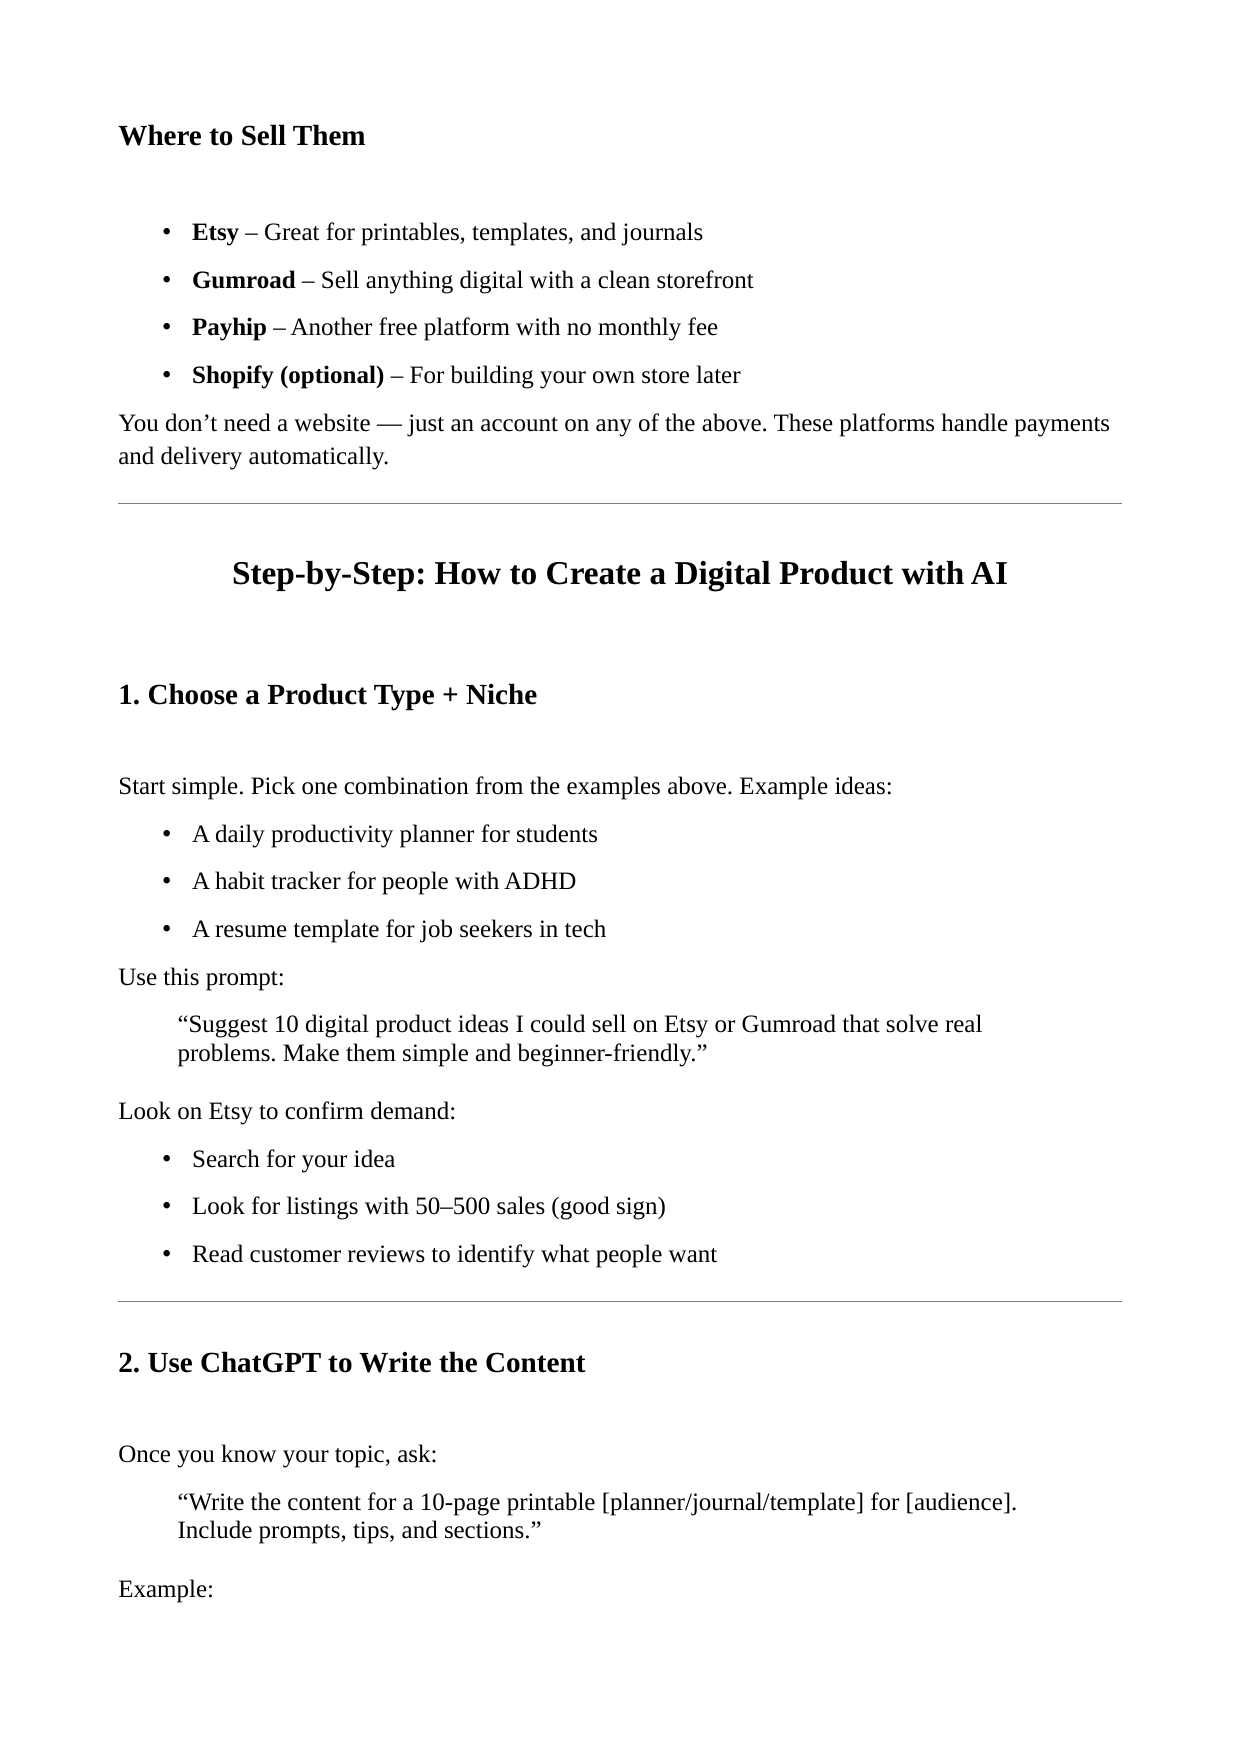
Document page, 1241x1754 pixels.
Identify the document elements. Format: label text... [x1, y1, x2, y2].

text Once you know your topic, ask: [118, 1439, 1122, 1468]
list Look for listings with 50–500 sales (good sign) [162, 1191, 1122, 1220]
list A daily productivity planner for students [162, 819, 1122, 847]
list Gumroad – Sell anything digital with a clean storefront [162, 265, 1122, 294]
text “Write the content for a 10-page printable [planner/journal/template] for [audience]. Include prompts, tips, and sections.” [177, 1487, 1063, 1544]
list Etsy – Great for printables, templates, and journals [162, 217, 1122, 246]
list A resume template for job seekers in tech [162, 914, 1122, 943]
text Look on Etsy to confirm demand: [118, 1096, 1122, 1125]
list Read customer reviews to identify what people want [162, 1239, 1122, 1268]
text “Suggest 10 digital product ideas I could sell on Etsy or Gumroad that solve real problems. Make them simple and beginner-friendly.” [177, 1009, 1063, 1067]
subtitle 1. Choose a Product Type + Niche [118, 677, 1122, 711]
list Payhip – Another free platform with no monthly fee [162, 312, 1122, 341]
subtitle 2. Use ChatGPT to Write the Content [118, 1345, 1122, 1379]
subtitle Step-by-Step: How to Create a Digital Product with AI [118, 553, 1122, 592]
text Start simple. Pick one combination from the examples above. Example ideas: [118, 771, 1122, 800]
list A habit tracker for people with ADHD [162, 866, 1122, 895]
text You don’t need a website — just an account on any of the above. These platforms handle payments and delivery automatically. [118, 408, 1122, 469]
text Use this prompt: [118, 962, 1122, 990]
text Example: [118, 1574, 1122, 1602]
subtitle Where to Sell Them [118, 118, 1122, 152]
list Search for your idea [162, 1144, 1122, 1172]
list Shopify (optional) – For building your own store later [162, 360, 1122, 389]
